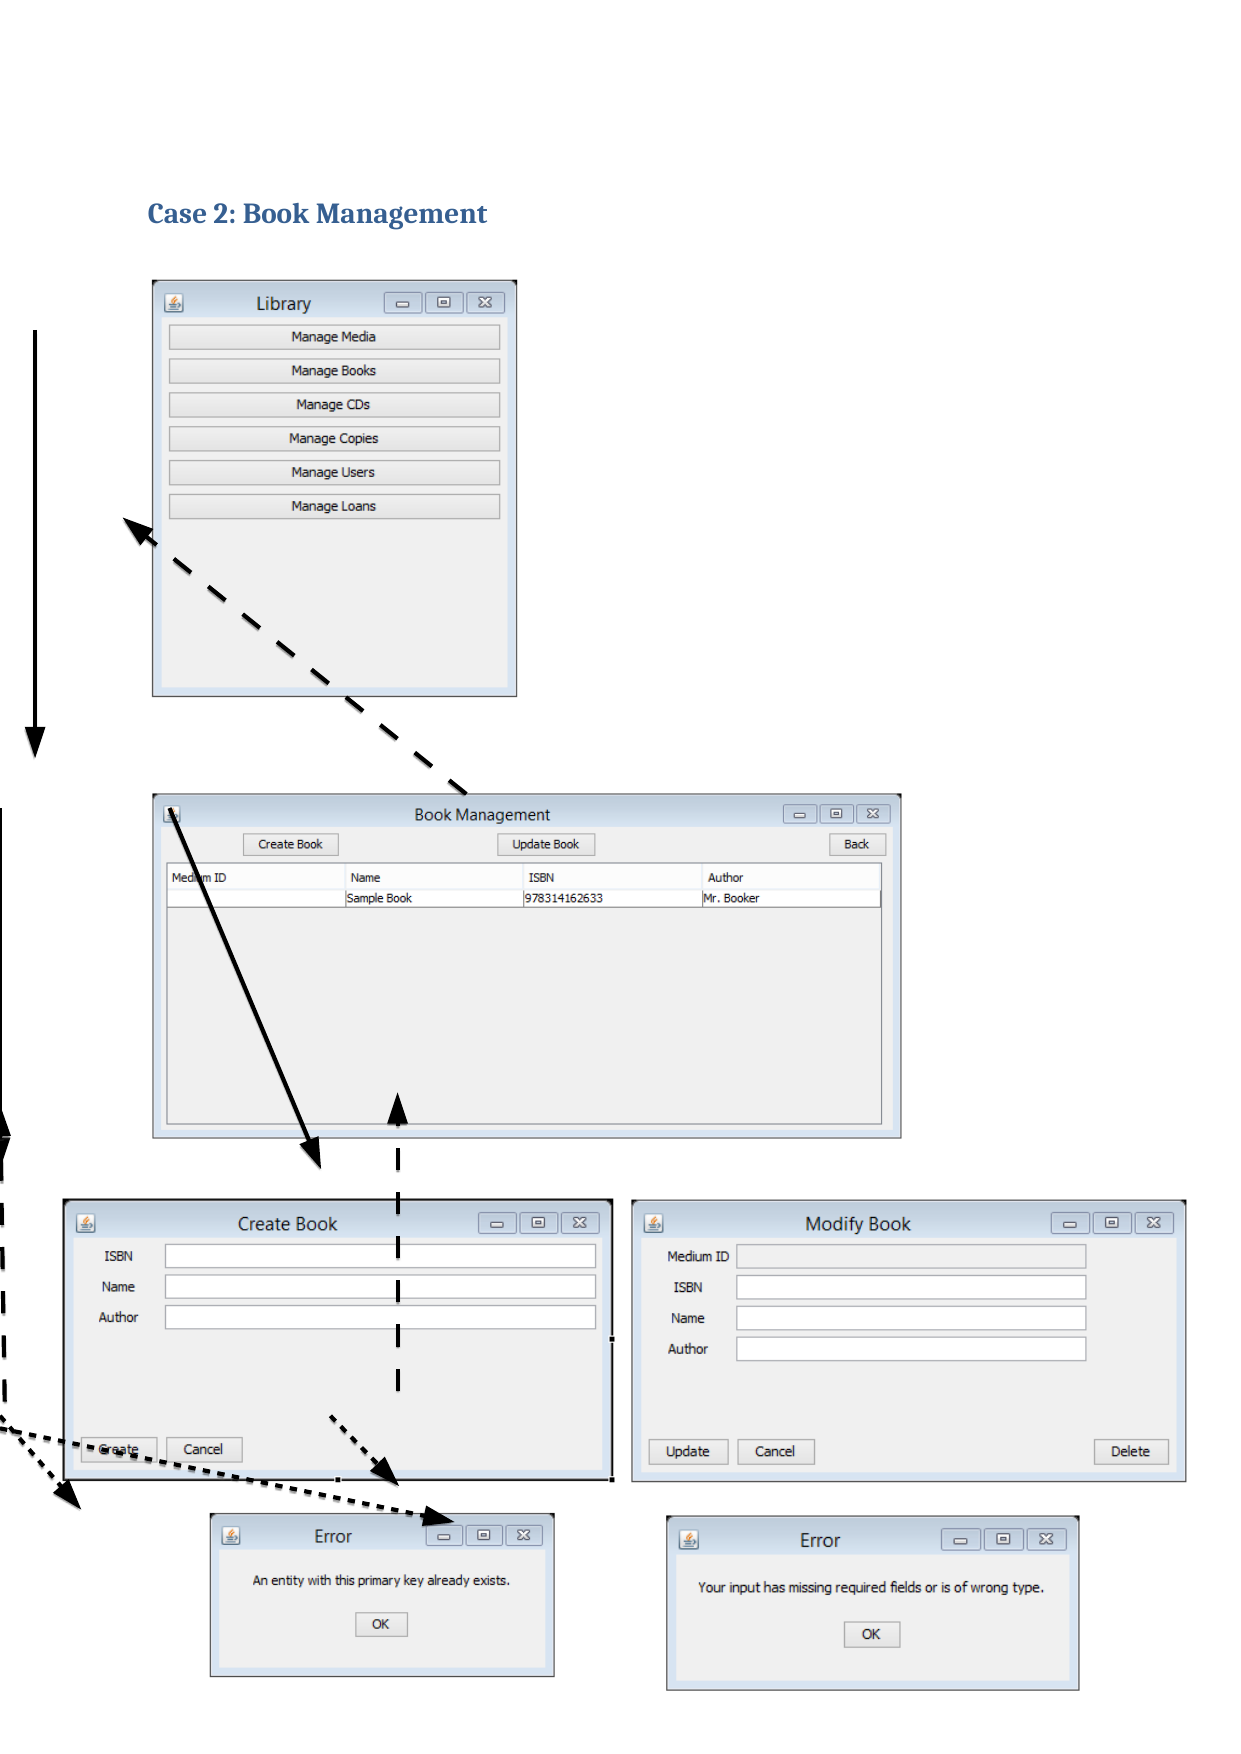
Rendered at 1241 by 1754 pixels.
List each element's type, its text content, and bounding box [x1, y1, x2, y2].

subtitle Case 2: Book Management [148, 198, 1093, 231]
